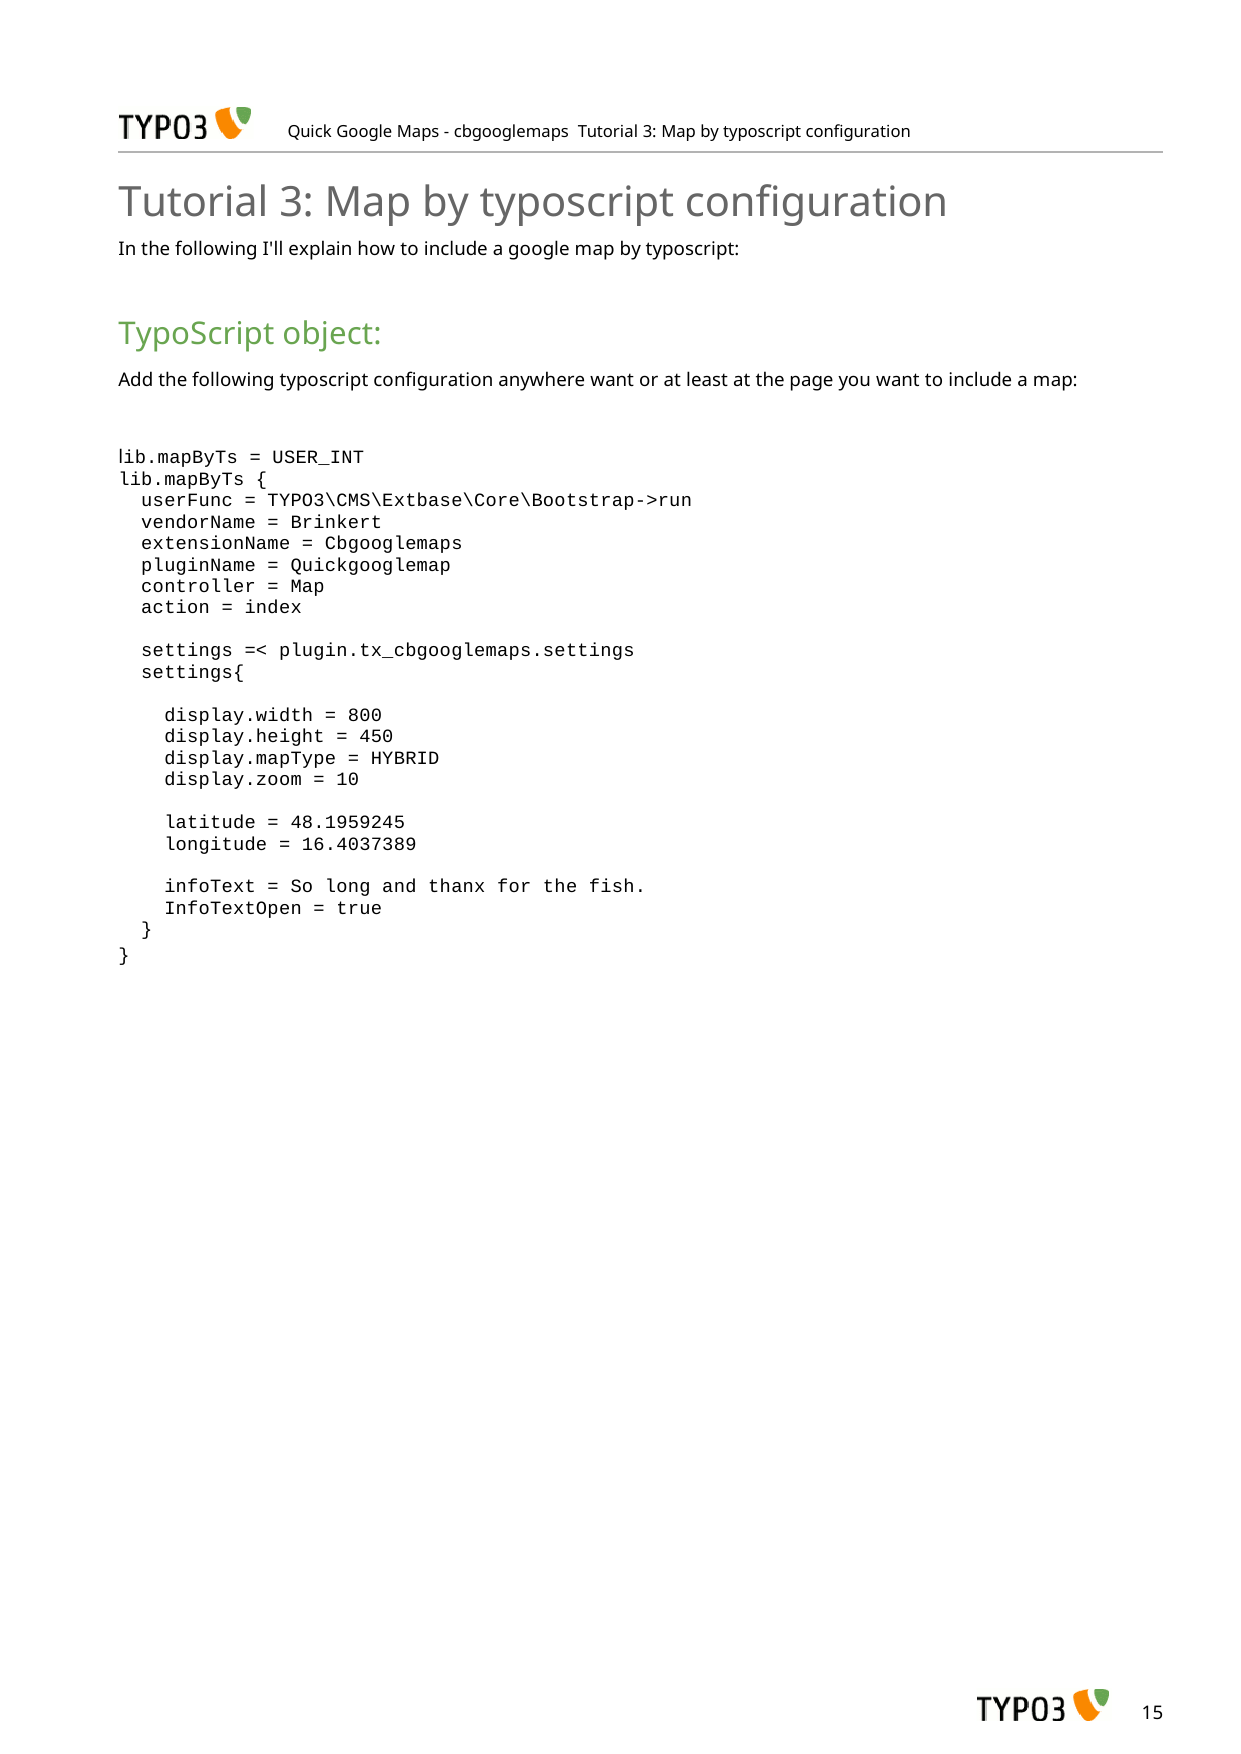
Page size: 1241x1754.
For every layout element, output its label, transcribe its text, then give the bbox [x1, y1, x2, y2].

text lib.mapByTs = USER_INT lib.mapByTs { userFunc = TYPO3\CMS\Extbase\Core\Bootstrap->run vendorName = Brinkert extensionName = Cbgooglemaps pluginName = Quickgooglemap controller = Map action = index settings =< plugin.tx_cbgooglemaps.settings settings{ display.width = 800 display.height = 450 display.mapType = HYBRID display.zoom = 10 latitude = 48.1959245 longitude = 16.4037389 infoText = So long and thanx for the fish. InfoTextOpen = true } } [118, 443, 1163, 967]
picture [976, 1688, 1112, 1721]
picture [118, 106, 254, 139]
text In the following I'll explain how to include a google map by typoscript: [118, 234, 1163, 260]
text Add the following typoscript configuration anywhere want or at least at the page you want to include a map: [118, 366, 1163, 392]
text TypoScript object: [118, 311, 1163, 354]
subtitle Tutorial 3: Map by typoscript configuration [118, 172, 1163, 228]
